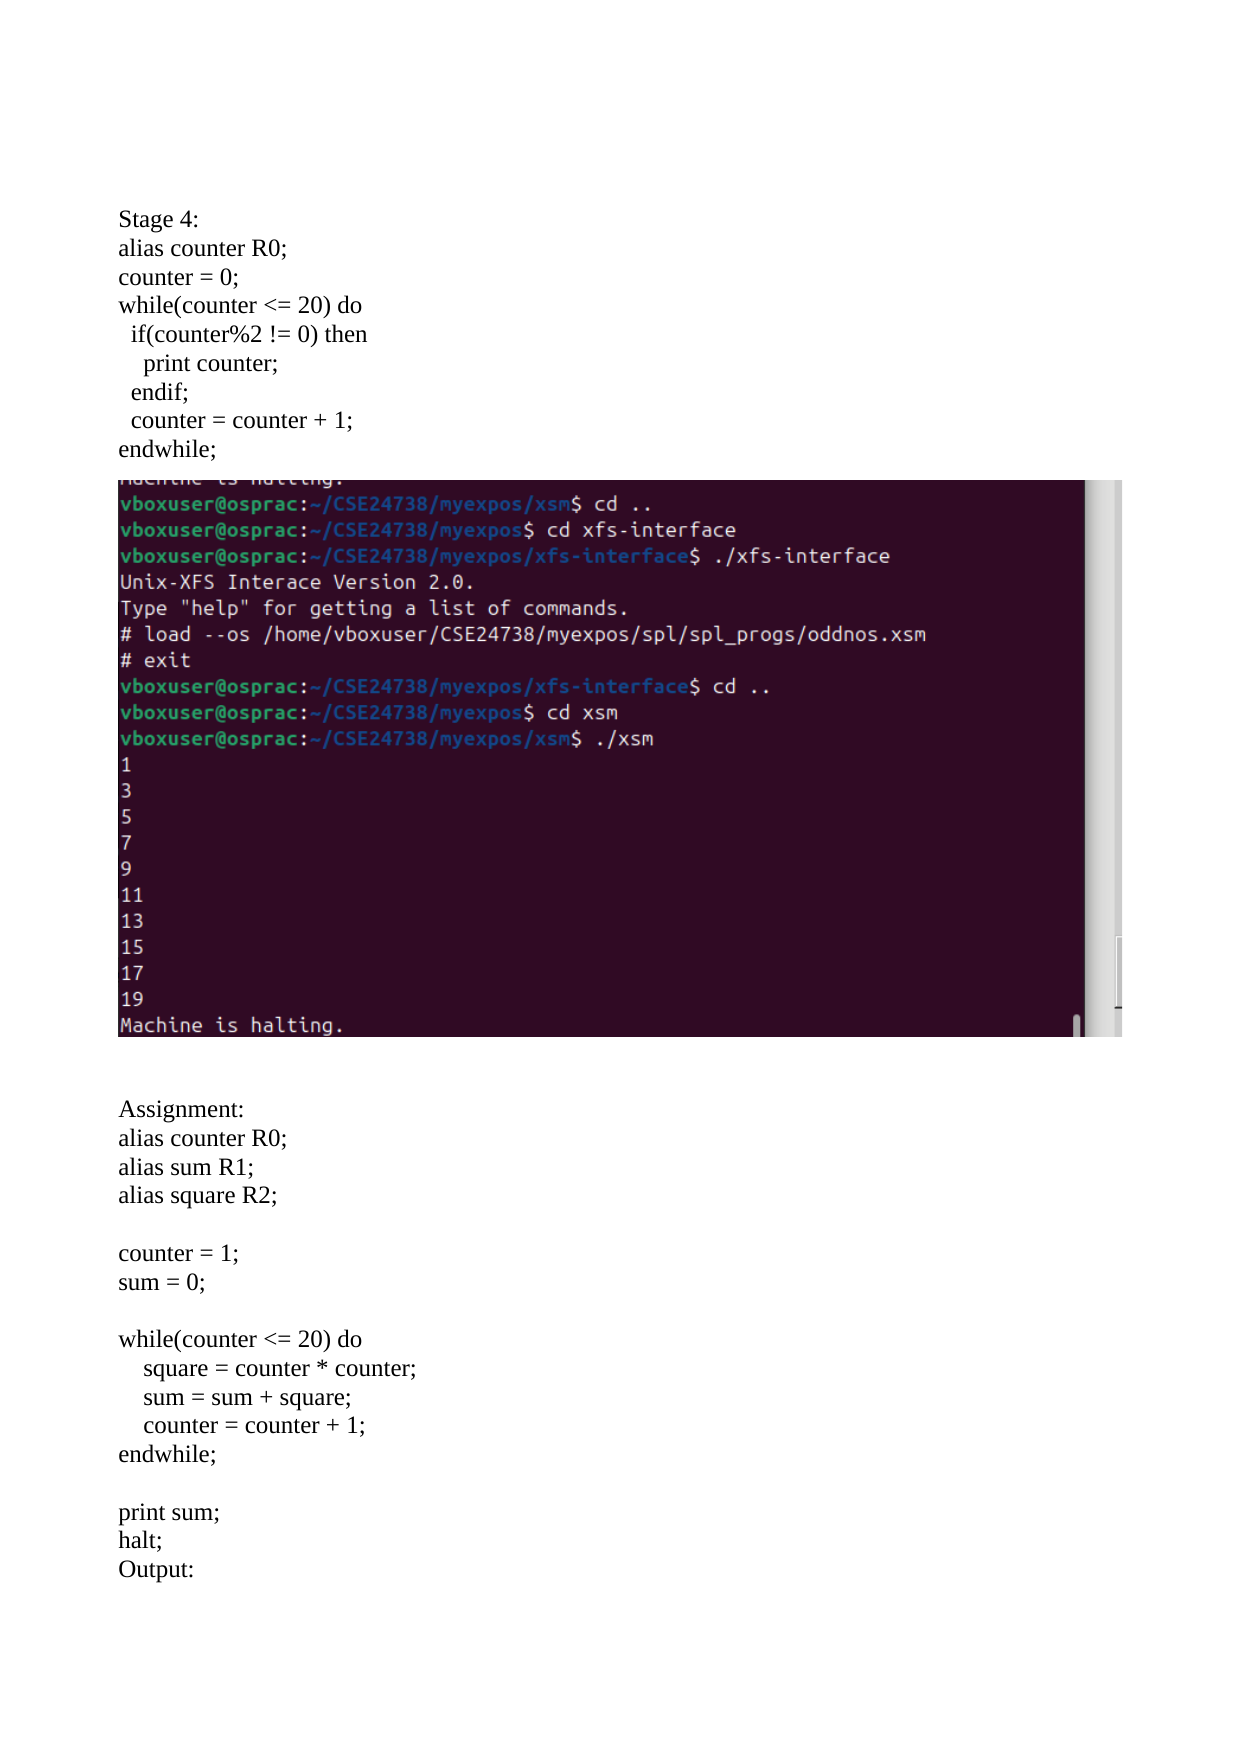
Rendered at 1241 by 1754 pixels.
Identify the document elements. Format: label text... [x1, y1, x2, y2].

text endwhile; [118, 434, 1122, 463]
text print counter; [118, 348, 1122, 377]
text counter = counter + 1; [118, 406, 1122, 434]
text while(counter <= 20) do [118, 291, 1122, 319]
text endif; [118, 377, 1122, 406]
text counter = 1; [118, 1238, 1122, 1267]
text Output: [118, 1554, 1122, 1583]
text alias sum R1; [118, 1152, 1122, 1180]
text counter = counter + 1; [118, 1410, 1122, 1439]
text while(counter <= 20) do [118, 1324, 1122, 1353]
text alias square R2; [118, 1180, 1122, 1209]
text square = counter * counter; [118, 1353, 1122, 1382]
text sum = sum + square; [118, 1382, 1122, 1410]
text if(counter%2 != 0) then [118, 319, 1122, 348]
text endwhile; [118, 1439, 1122, 1468]
text halt; [118, 1525, 1122, 1554]
text alias counter R0; [118, 1123, 1122, 1152]
text alias counter R0; [118, 233, 1122, 262]
text print sum; [118, 1497, 1122, 1525]
text sum = 0; [118, 1267, 1122, 1295]
text counter = 0; [118, 262, 1122, 291]
picture [118, 480, 1123, 1037]
text Stage 4: [118, 204, 1122, 233]
text Assignment: [118, 1094, 1122, 1123]
